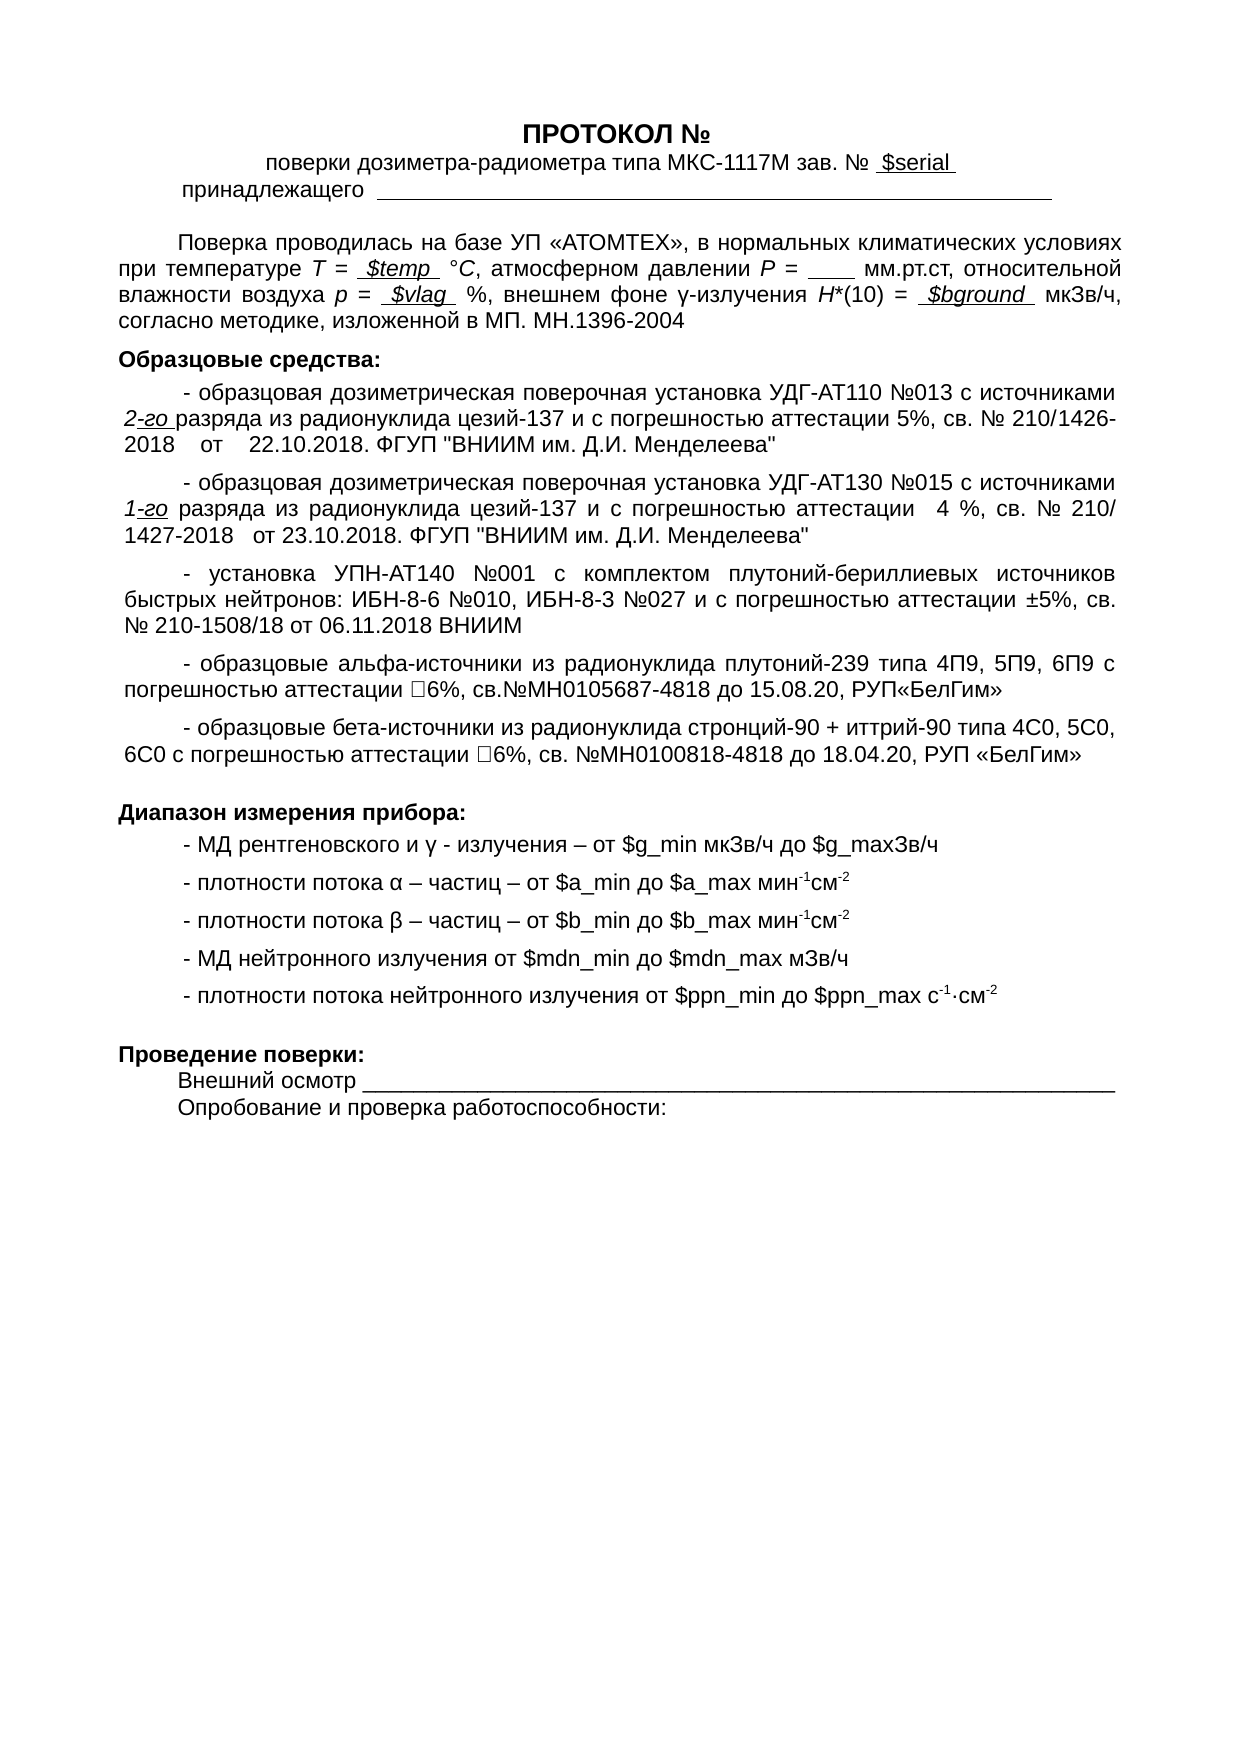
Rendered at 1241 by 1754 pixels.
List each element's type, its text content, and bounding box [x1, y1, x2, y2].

text Диапазон измерения прибора: [118, 799, 1149, 825]
table_header - образцовая дозиметрическая поверочная установка УДГ-АТ110 №013 с источниками 2-го разряда из радионуклида цезий-137 и с погрешностью аттестации 5%, св. № 210/1426-2018 от 22.10.2018. ФГУП "ВНИИМ им. Д.И. Менделеева" [118, 373, 1122, 463]
table_header - МД рентгеновского и γ - излучения – от $g_min мкЗв/ч до $g_maxЗв/ч [118, 825, 1122, 863]
table_header - установка УПН-АТ140 №001 с комплектом плутоний-бериллиевых источников быстрых нейтронов: ИБН-8-6 №010, ИБН-8-3 №027 и с погрешностью аттестации ±5%, св. № 210-1508/18 от 06.11.2018 ВНИИМ [118, 554, 1122, 644]
text ПРОТОКОЛ № [118, 118, 1122, 149]
table_header - плотности потока β – частиц – от $b_min до $b_max мин-1см-2 [118, 901, 1122, 939]
table_header - плотности потока нейтронного излучения от $ppn_min до $ppn_max с-1·см-2 [118, 977, 1122, 1014]
table_header - плотности потока α – частиц – от $a_min до $a_max мин-1см-2 [118, 863, 1122, 901]
table_header - МД нейтронного излучения от $mdn_min до $mdn_max мЗв/ч [118, 939, 1122, 977]
text Образцовые средства: [118, 346, 1122, 373]
table_header - образцовые бета-источники из радионуклида стронций-90 + иттрий-90 типа 4С0, 5С0, 6С0 с погрешностью аттестации 6%, св. №МН0100818-4818 до 18.04.20, РУП «БелГим» [118, 709, 1122, 773]
text поверки дозиметра-радиометра типа МКС-1117М зав. № $serial . [118, 149, 1122, 176]
text Поверка проводилась на базе УП «АТОМТЕХ», в нормальных климатических условиях при температуре Т = $temp °С, атмосферном давлении Р = мм.рт.ст, относительной влажности воздуха р = $vlag %, внешнем фоне γ-излучения H*(10) = $bground мкЗв/ч, согласно методике, изложенной в МП. МН.1396-2004 [118, 228, 1122, 334]
text Проведение поверки: [118, 1041, 1122, 1067]
table_header - образцовая дозиметрическая поверочная установка УДГ-АТ130 №015 с источниками 1-го разряда из радионуклида цезий-137 и с погрешностью аттестации 4 %, св. № 210/ 1427-2018 от 23.10.2018. ФГУП "ВНИИМ им. Д.И. Менделеева" [118, 463, 1122, 554]
text Опробование и проверка работоспособности: [118, 1093, 1122, 1120]
text Внешний осмотр ___________________________________________________________ [118, 1067, 1122, 1093]
text принадлежащего . . [118, 176, 1122, 202]
table_header - образцовые альфа-источники из радионуклида плутоний-239 типа 4П9, 5П9, 6П9 с погрешностью аттестации 6%, св.№МН0105687-4818 до 15.08.20, РУП«БелГим» [118, 644, 1122, 708]
